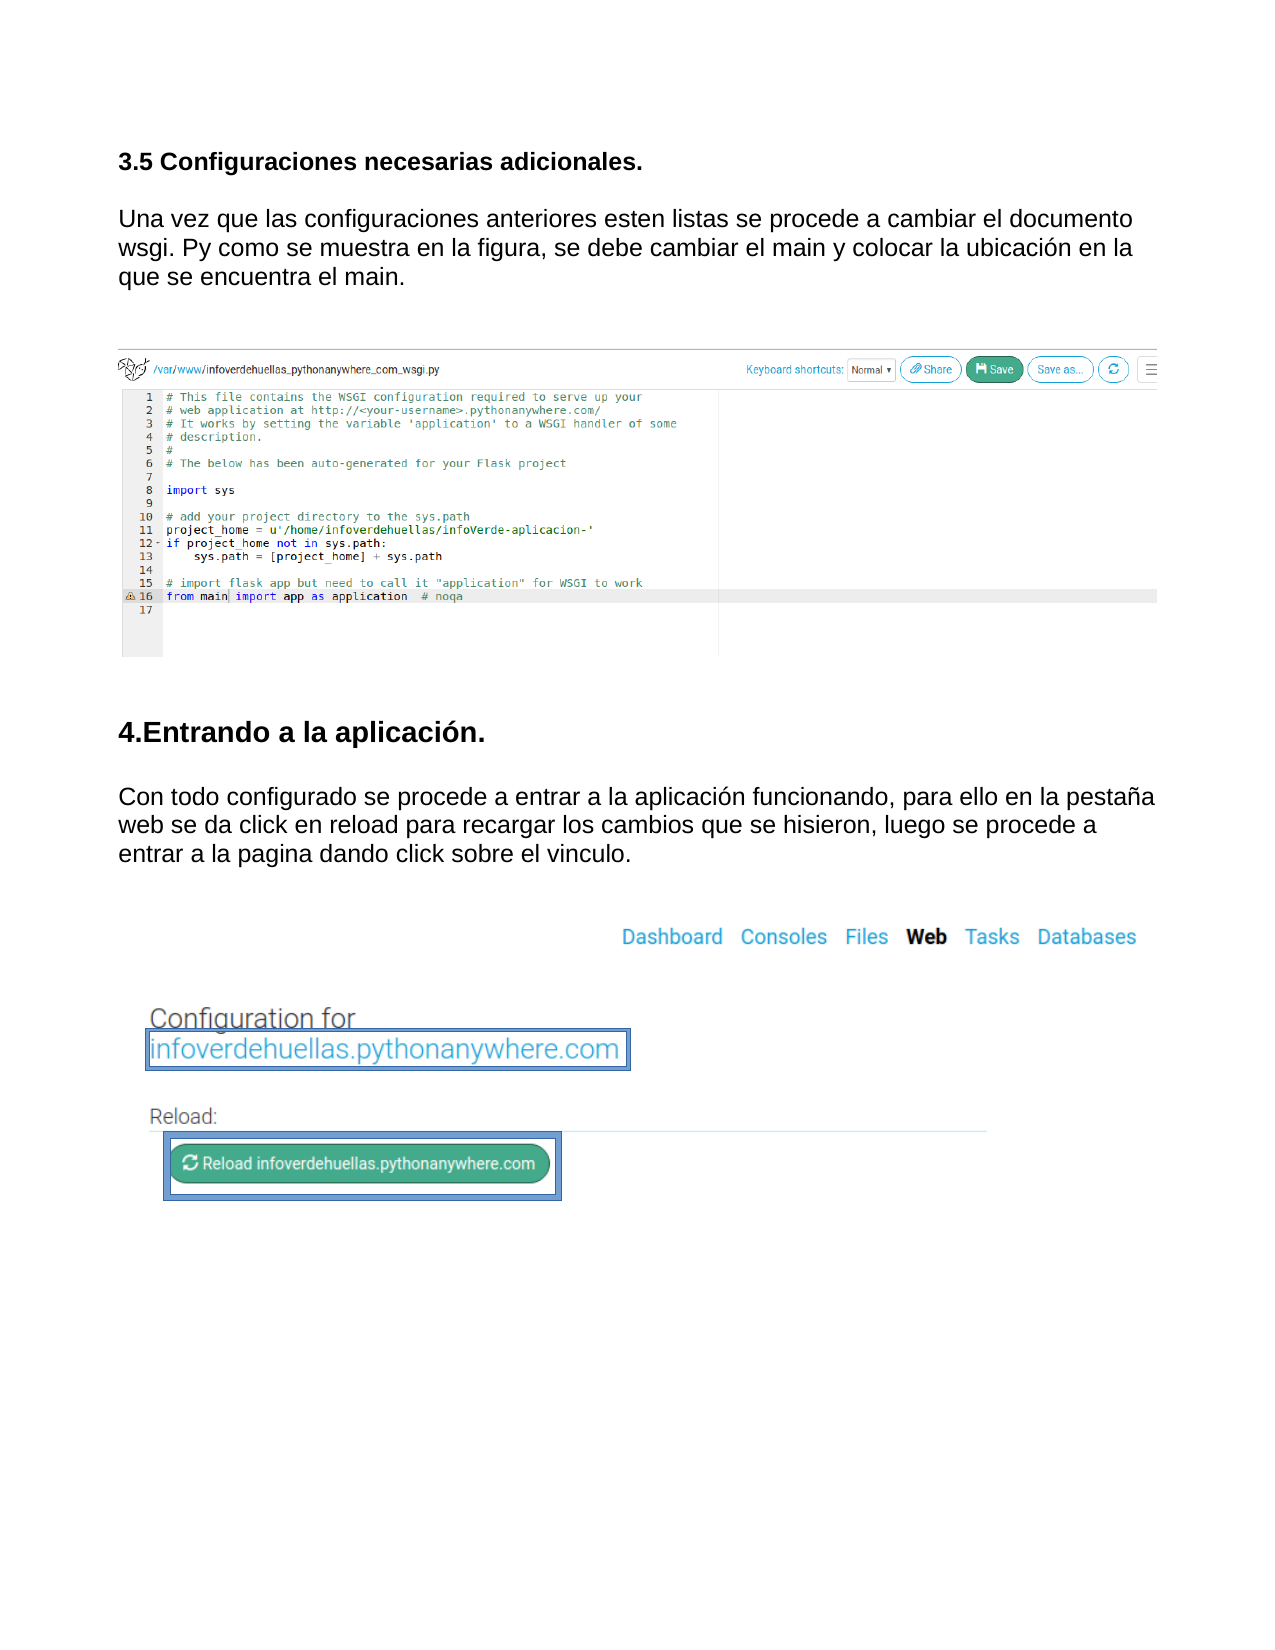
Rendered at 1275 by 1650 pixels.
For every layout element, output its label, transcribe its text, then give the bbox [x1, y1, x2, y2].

text Con todo configurado se procede a entrar a la aplicación funcionando, para ello en la pestaña web se da click en reload para recargar los cambios que se hisieron, luego se procede a entrar a la pagina dando click sobre el vinculo. [118, 782, 1157, 868]
text 3.5 Configuraciones necesarias adicionales. [118, 147, 1157, 176]
text Una vez que las configuraciones anteriores esten listas se procede a cambiar el documento wsgi. Py como se muestra en la figura, se debe cambiar el main y colocar la ubicación en la que se encuentra el main. [118, 204, 1157, 291]
picture [118, 901, 1157, 1222]
text 4.Entrando a la aplicación. [118, 714, 1157, 748]
picture [118, 348, 1157, 657]
